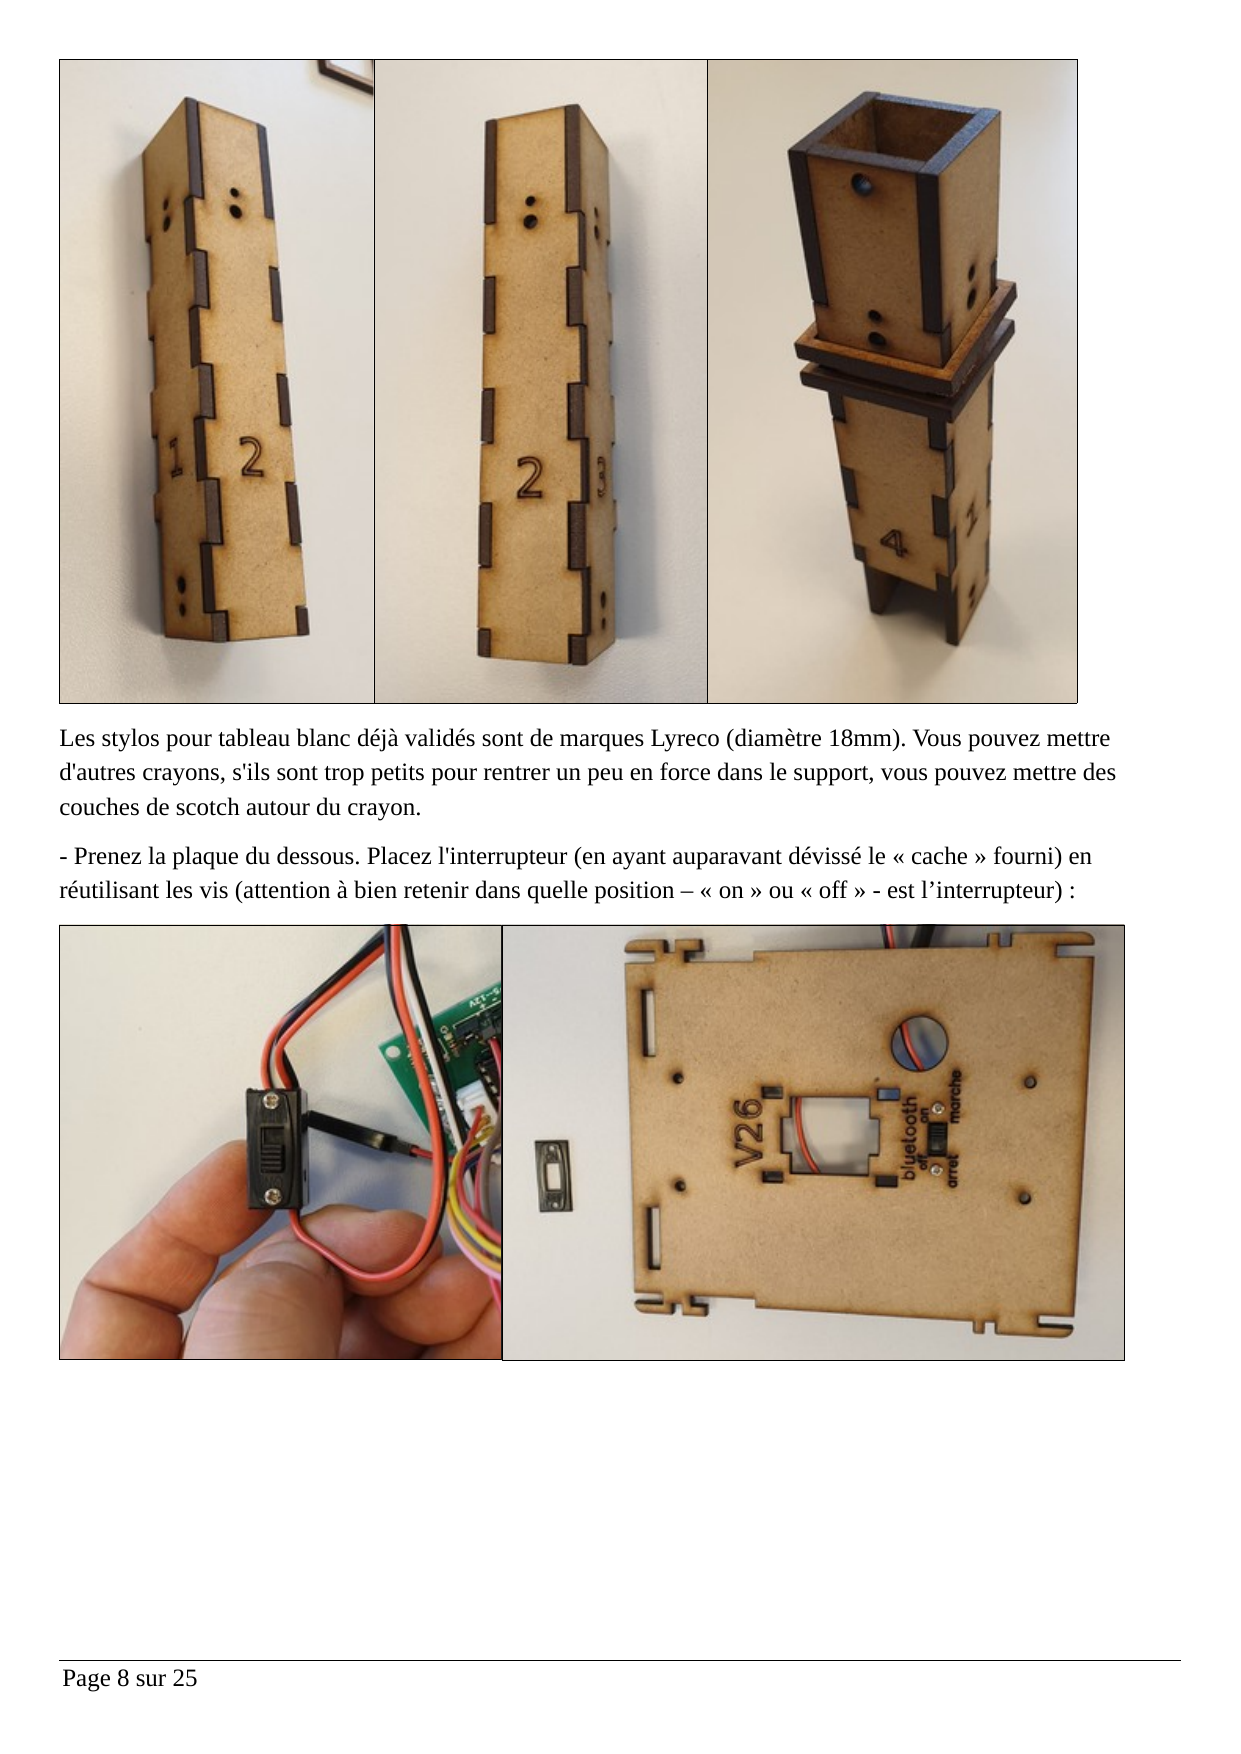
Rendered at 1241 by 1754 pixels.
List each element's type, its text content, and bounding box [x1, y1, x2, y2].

text - Prenez la plaque du dessous. Placez l'interrupteur (en ayant auparavant dévissé le « cache » fourni) en réutilisant les vis (attention à bien retenir dans quelle position – « on » ou « off » - est l’interrupteur) : [59, 841, 1181, 904]
picture [60, 926, 502, 1361]
picture [708, 60, 1077, 703]
text Les stylos pour tableau blanc déjà validés sont de marques Lyreco (diamètre 18mm). Vous pouvez mettre d'autres crayons, s'ils sont trop petits pour rentrer un peu en force dans le support, vous pouvez mettre des couches de scotch autour du crayon. [59, 723, 1181, 821]
picture [375, 60, 707, 703]
picture [60, 60, 374, 703]
picture [503, 926, 1124, 1360]
